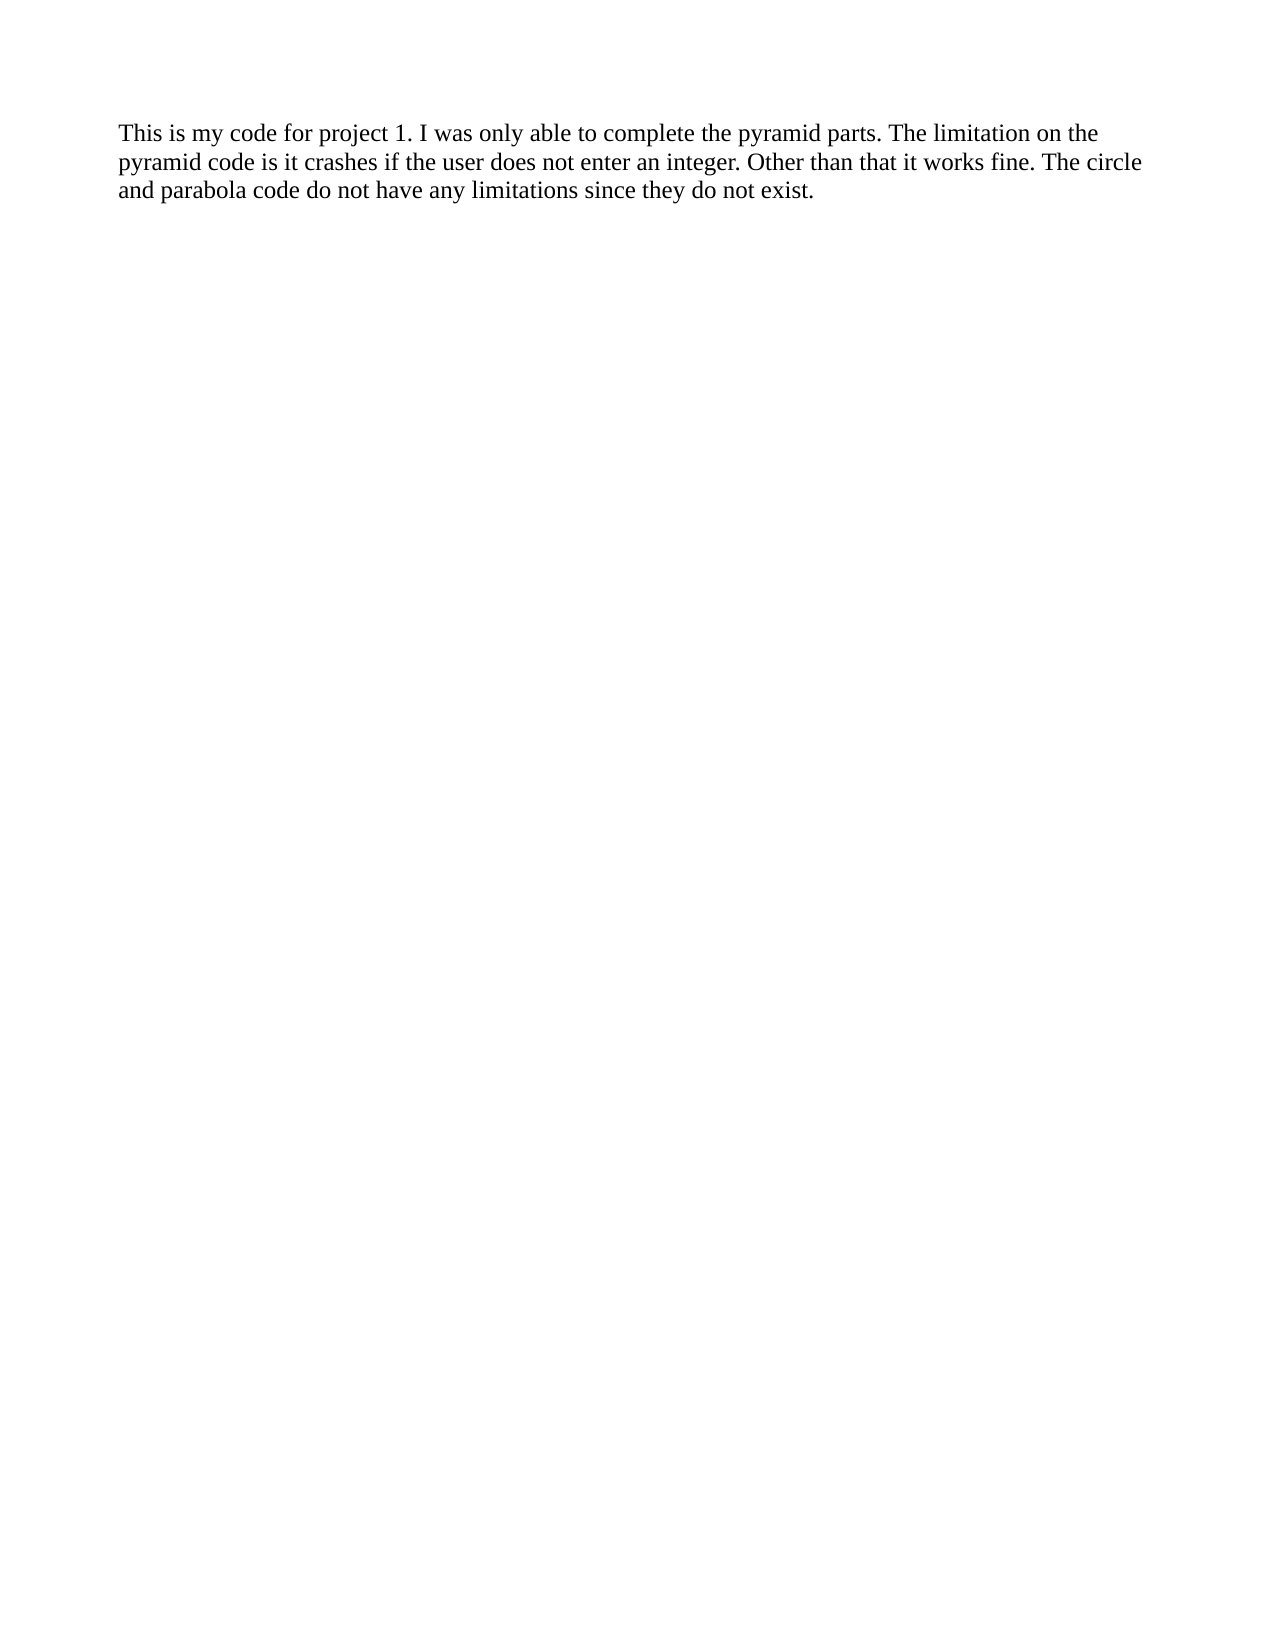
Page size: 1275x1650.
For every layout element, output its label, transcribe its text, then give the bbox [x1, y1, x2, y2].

text This is my code for project 1. I was only able to complete the pyramid parts. The limitation on the pyramid code is it crashes if the user does not enter an integer. Other than that it works fine. The circle and parabola code do not have any limitations since they do not exist. [118, 118, 1157, 204]
